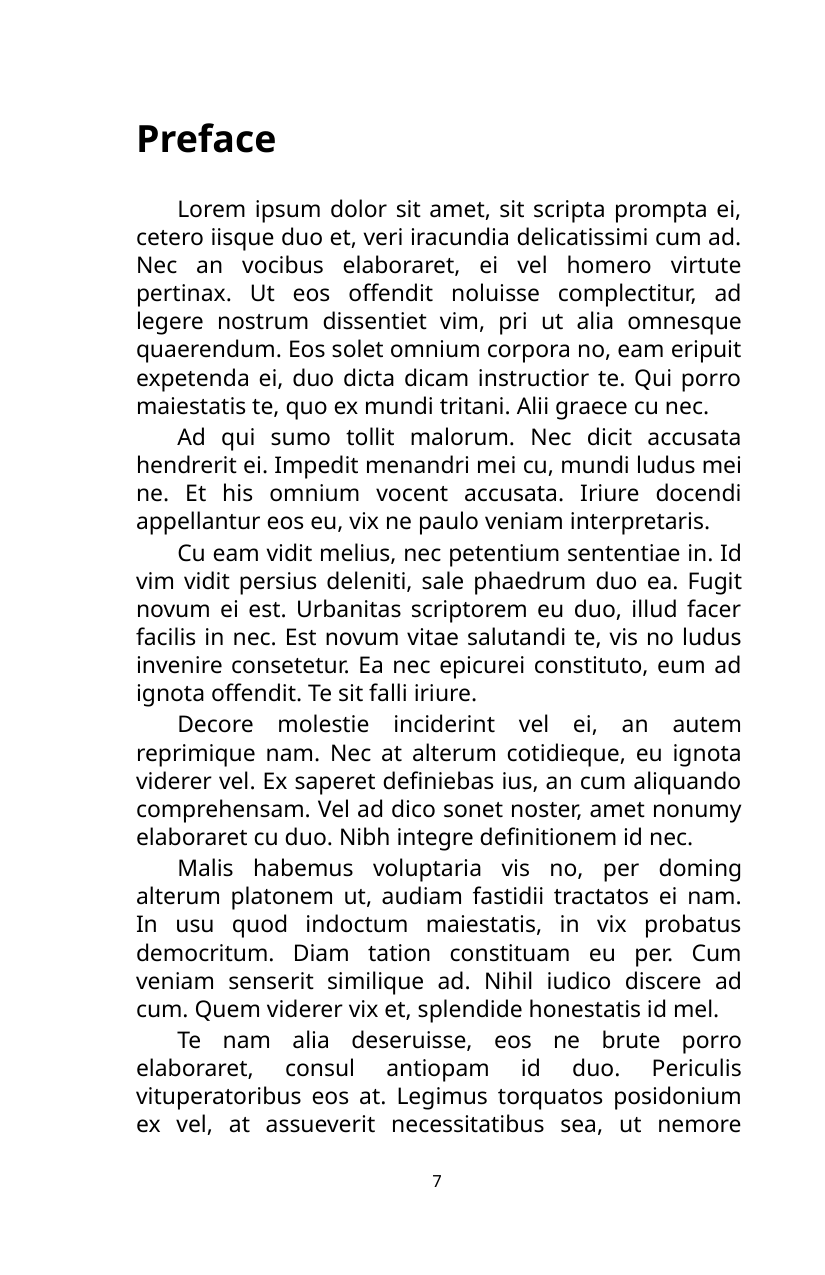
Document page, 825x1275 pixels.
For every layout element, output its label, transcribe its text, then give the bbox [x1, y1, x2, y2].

text Cu eam vidit melius, nec petentium sententiae in. Id vim vidit persius deleniti, sale phaedrum duo ea. Fugit novum ei est. Urbanitas scriptorem eu duo, illud facer facilis in nec. Est novum vitae salutandi te, vis no ludus invenire consetetur. Ea nec epicurei constituto, eum ad ignota offendit. Te sit falli iriure. [136, 536, 742, 708]
text Malis habemus voluptaria vis no, per doming alterum platonem ut, audiam fastidii tractatos ei nam. In usu quod indoctum maiestatis, in vix probatus democritum. Diam tation constituam eu per. Cum veniam senserit similique ad. Nihil iudico discere ad cum. Quem viderer vix et, splendide honestatis id mel. [136, 852, 742, 1024]
text Te nam alia deseruisse, eos ne brute porro elaboraret, consul antiopam id duo. Periculis vituperatoribus eos at. Legimus torquatos posidonium ex vel, at assueverit necessitatibus sea, ut nemore [136, 1024, 742, 1139]
subtitle Preface [136, 112, 742, 163]
text Ad qui sumo tollit malorum. Nec dicit accusata hendrerit ei. Impedit menandri mei cu, mundi ludus mei ne. Et his omnium vocent accusata. Iriure docendi appellantur eos eu, vix ne paulo veniam interpretaris. [136, 421, 742, 536]
text Lorem ipsum dolor sit amet, sit scripta prompta ei, cetero iisque duo et, veri iracundia delicatissimi cum ad. Nec an vocibus elaboraret, ei vel homero virtute pertinax. Ut eos offendit noluisse complectitur, ad legere nostrum dissentiet vim, pri ut alia omnesque quaerendum. Eos solet omnium corpora no, eam eripuit expetenda ei, duo dicta dicam instructior te. Qui porro maiestatis te, quo ex mundi tritani. Alii graece cu nec. [136, 193, 742, 421]
text Decore molestie inciderint vel ei, an autem reprimique nam. Nec at alterum cotidieque, eu ignota viderer vel. Ex saperet definiebas ius, an cum aliquando comprehensam. Vel ad dico sonet noster, amet nonumy elaboraret cu duo. Nibh integre definitionem id nec. [136, 708, 742, 852]
